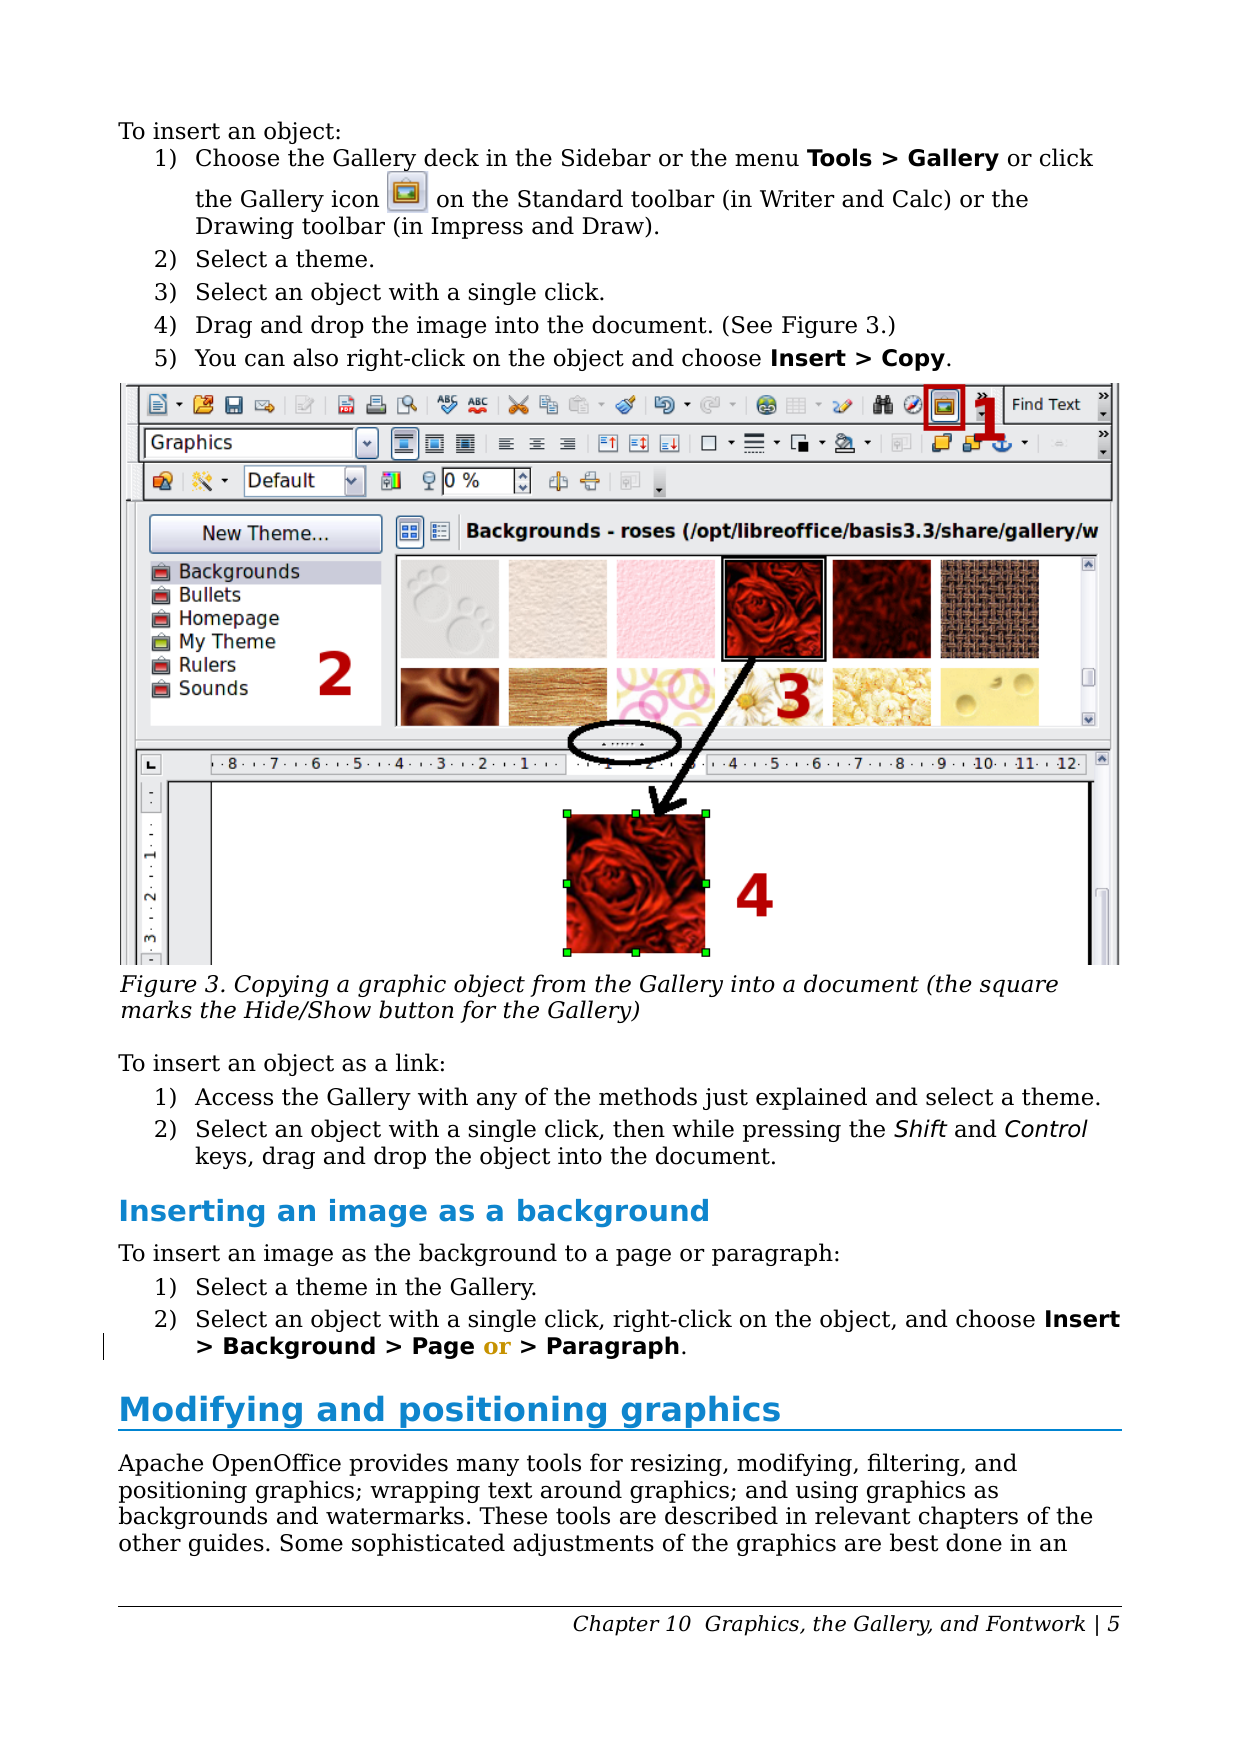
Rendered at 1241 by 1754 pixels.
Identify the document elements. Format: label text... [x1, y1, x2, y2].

list To insert an image as the background to a page or paragraph: [118, 1241, 1122, 1267]
list To insert an object as a link: [118, 1051, 1122, 1077]
list Drag and drop the image into the document. (See Figure 3.) [177, 312, 1122, 338]
list Choose the Gallery deck in the Sidebar or the menu Tools > Gallery or click the Gallery icon on the Standard toolbar (in Writer and Calc) or the Drawing toolbar (in Impress and Draw). [177, 145, 1122, 240]
text Figure 3. Copying a graphic object from the Gallery into a document (the square marks the Hide/Show button for the Gallery) [120, 971, 1120, 1024]
list You can also right-click on the object and choose Insert > Copy. [177, 345, 1122, 371]
list Select an object with a single click. [177, 279, 1122, 306]
list Select a theme. [177, 246, 1122, 273]
list Select a theme in the Gallery. [177, 1274, 1122, 1300]
picture [120, 383, 1120, 965]
list Select an object with a single click, then while pressing the Shift and Control keys, drag and drop the object into the document. [177, 1117, 1122, 1170]
subtitle Modifying and positioning graphics [118, 1390, 1122, 1429]
list Select an object with a single click, right-click on the object, and choose Insert > Background > Page or > Paragraph. [177, 1307, 1122, 1360]
list To insert an object: [118, 118, 1122, 145]
list Access the Gallery with any of the methods just explained and select a theme. [177, 1084, 1122, 1110]
picture [387, 171, 429, 213]
text Apache OpenOffice provides many tools for resizing, modifying, filtering, and positioning graphics; wrapping text around graphics; and using graphics as backgrounds and watermarks. These tools are described in relevant chapters of the other guides. Some sophisticated adjustments of the graphics are best done in an [118, 1450, 1122, 1557]
subtitle Inserting an image as a background [118, 1194, 1122, 1228]
